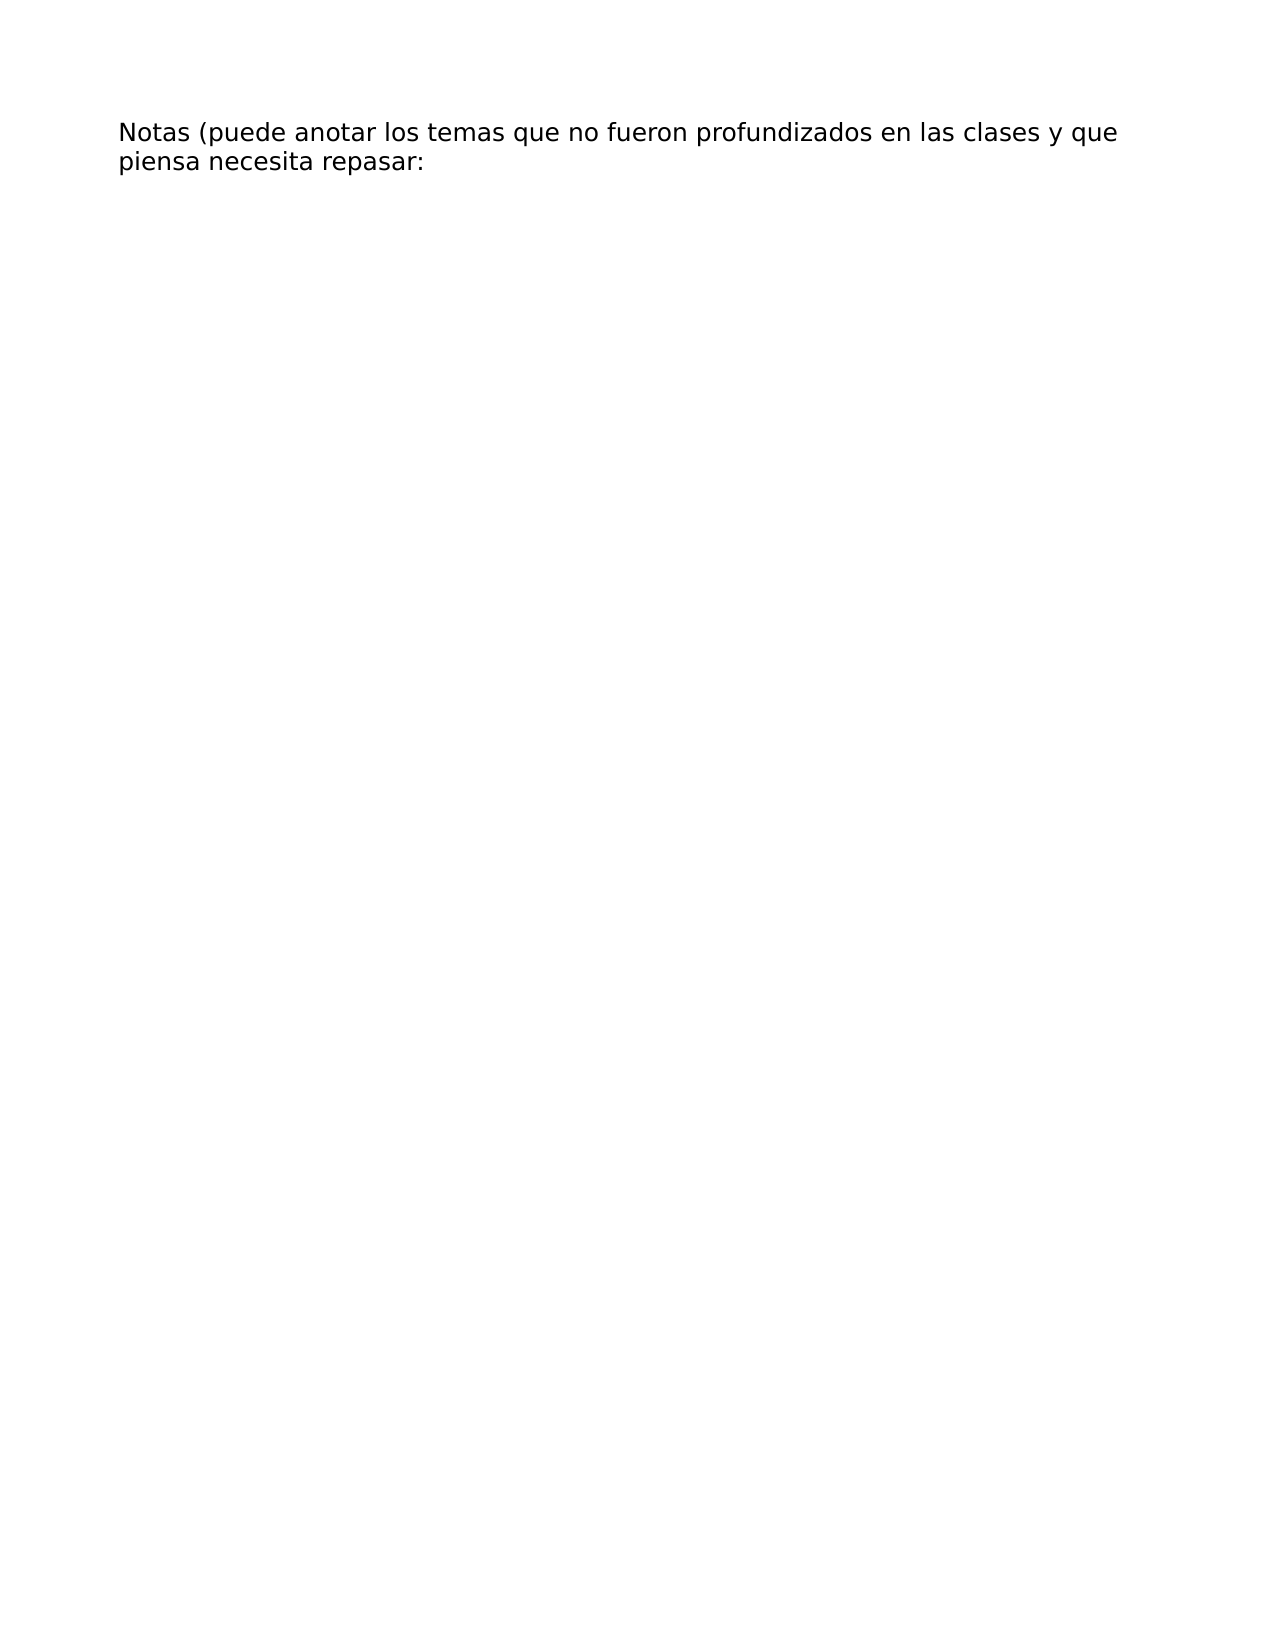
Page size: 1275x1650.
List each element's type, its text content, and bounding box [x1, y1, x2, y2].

text Notas (puede anotar los temas que no fueron profundizados en las clases y que piensa necesita repasar: [118, 118, 1157, 176]
